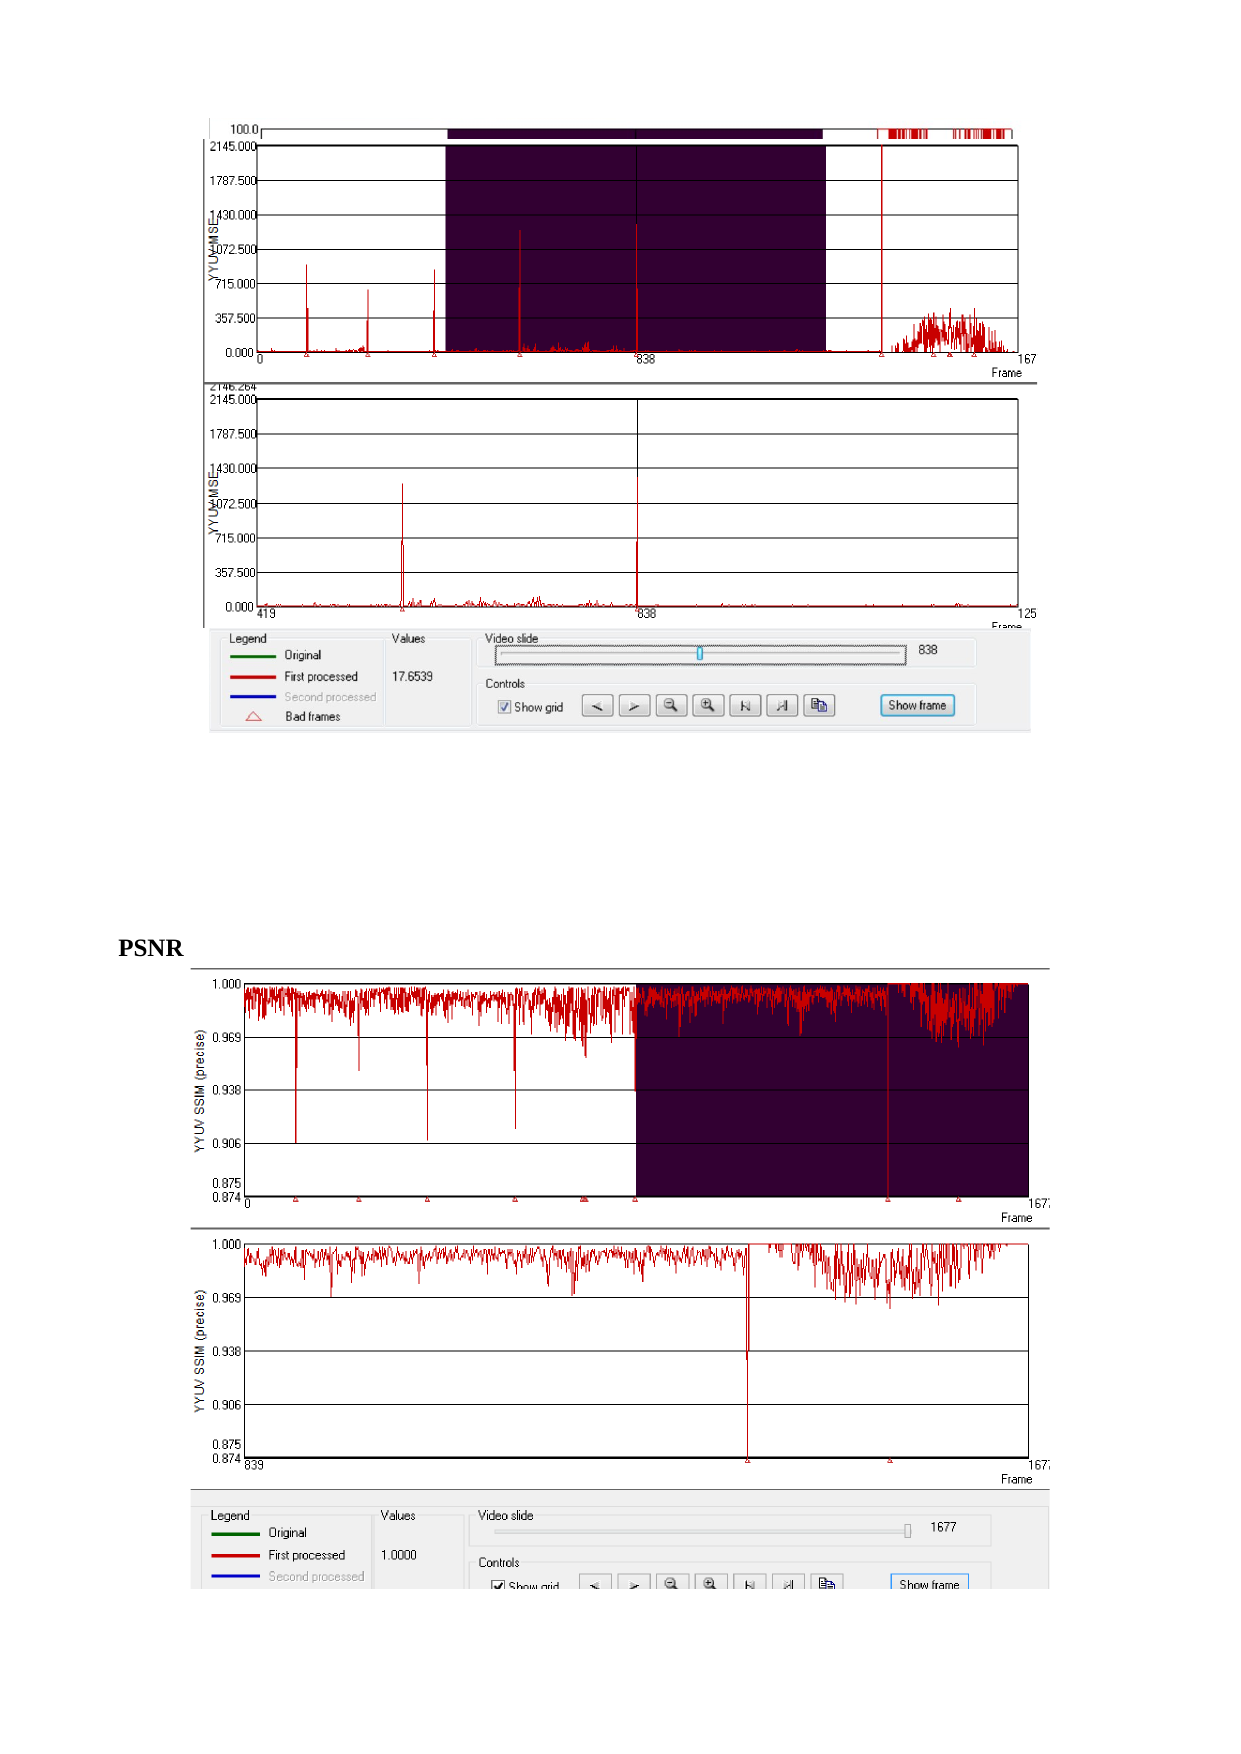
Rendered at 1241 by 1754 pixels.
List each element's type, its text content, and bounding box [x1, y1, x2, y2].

text PSNR [118, 933, 1122, 962]
picture [203, 118, 1038, 733]
picture [190, 968, 1050, 1589]
